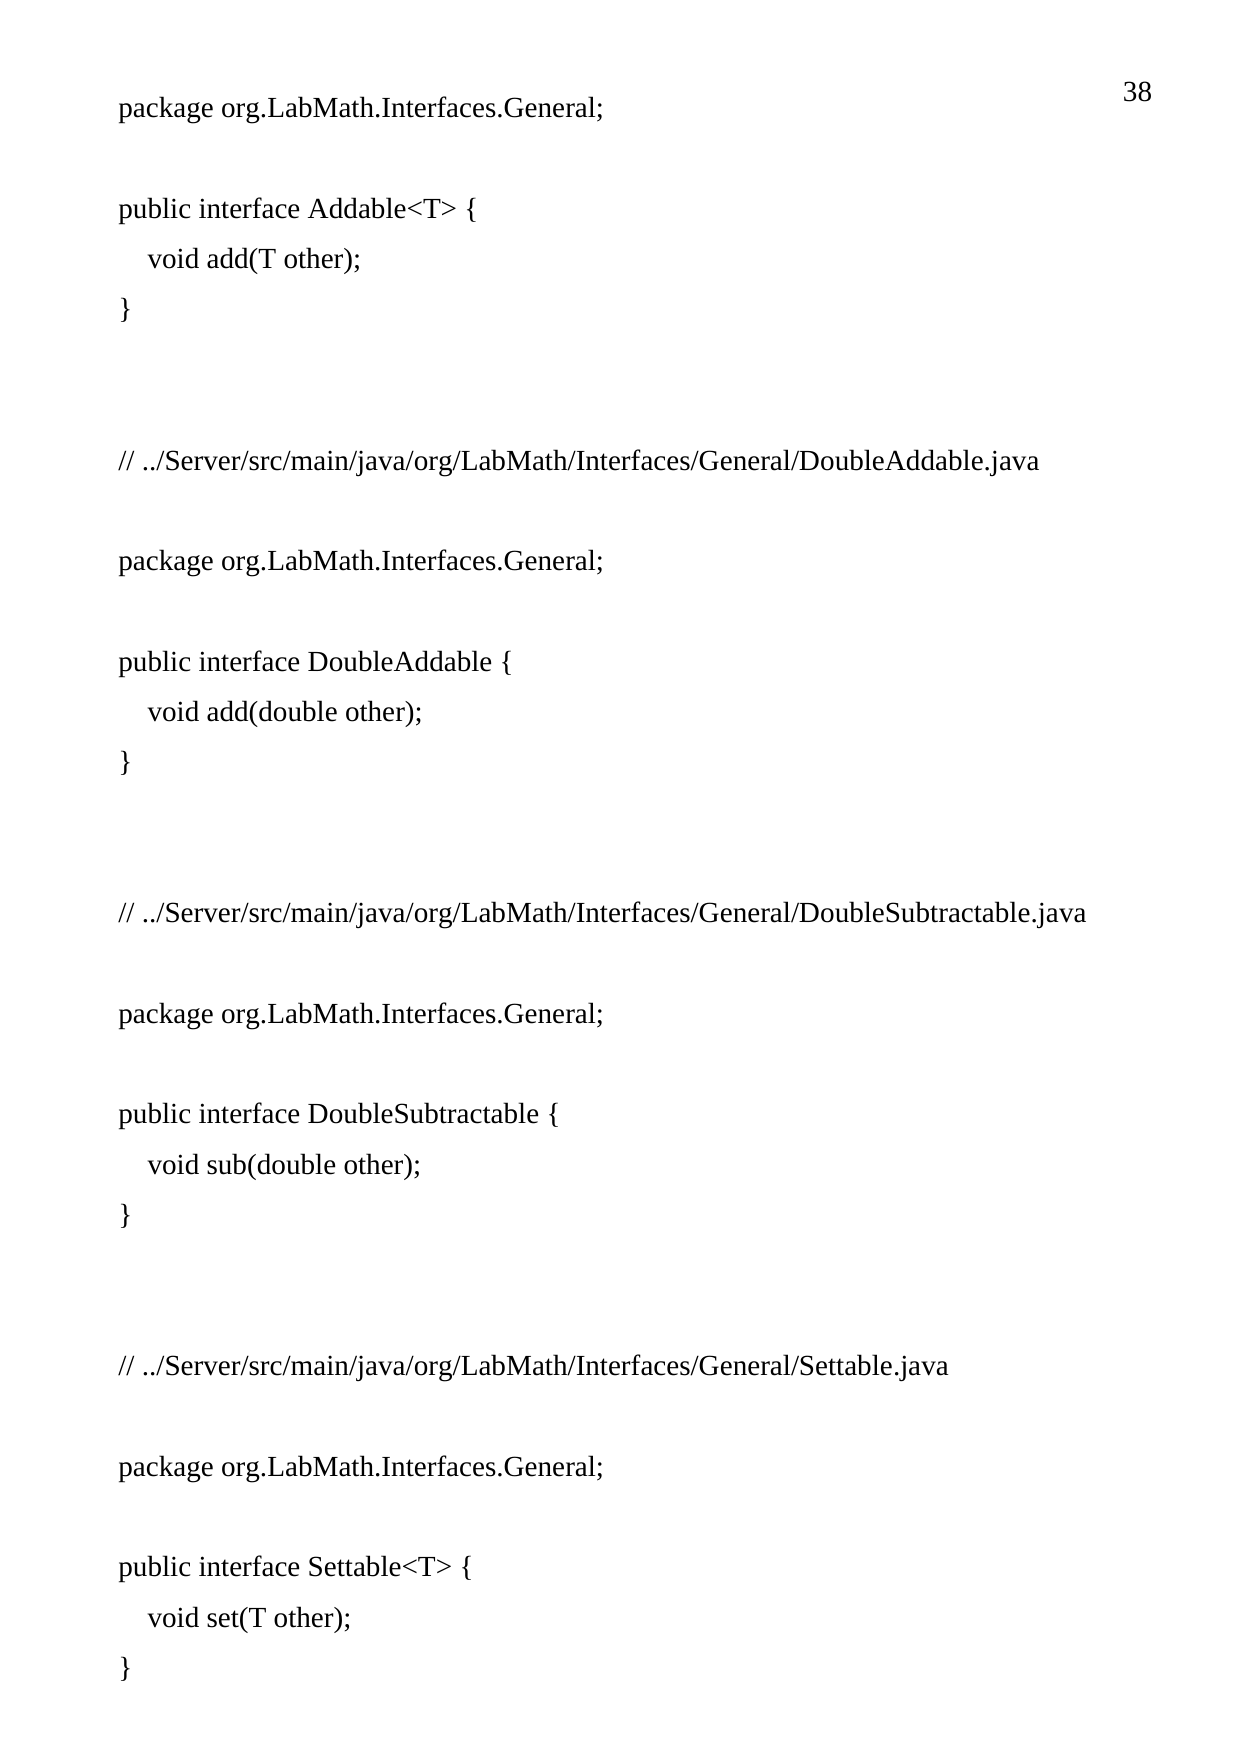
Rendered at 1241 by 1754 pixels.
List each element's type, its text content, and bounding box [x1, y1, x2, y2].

text package org.LabMath.Interfaces.General; [118, 90, 1122, 124]
text package org.LabMath.Interfaces.General; [118, 1449, 1122, 1482]
text // ../Server/src/main/java/org/LabMath/Interfaces/General/DoubleSubtractable.java [118, 895, 1122, 929]
text // ../Server/src/main/java/org/LabMath/Interfaces/General/Settable.java [118, 1348, 1122, 1382]
text public interface Settable<T> { [118, 1549, 1122, 1583]
text void add(double other); [118, 694, 1122, 728]
text } [118, 292, 1122, 325]
text public interface DoubleSubtractable { [118, 1097, 1122, 1130]
text } [118, 1197, 1122, 1231]
text public interface Addable<T> { [118, 191, 1122, 224]
text package org.LabMath.Interfaces.General; [118, 996, 1122, 1029]
text void add(T other); [118, 241, 1122, 275]
text package org.LabMath.Interfaces.General; [118, 543, 1122, 577]
text void set(T other); [118, 1600, 1122, 1633]
text } [118, 744, 1122, 778]
text // ../Server/src/main/java/org/LabMath/Interfaces/General/DoubleAddable.java [118, 443, 1122, 476]
text void sub(double other); [118, 1147, 1122, 1181]
text } [118, 1650, 1122, 1684]
text public interface DoubleAddable { [118, 644, 1122, 677]
